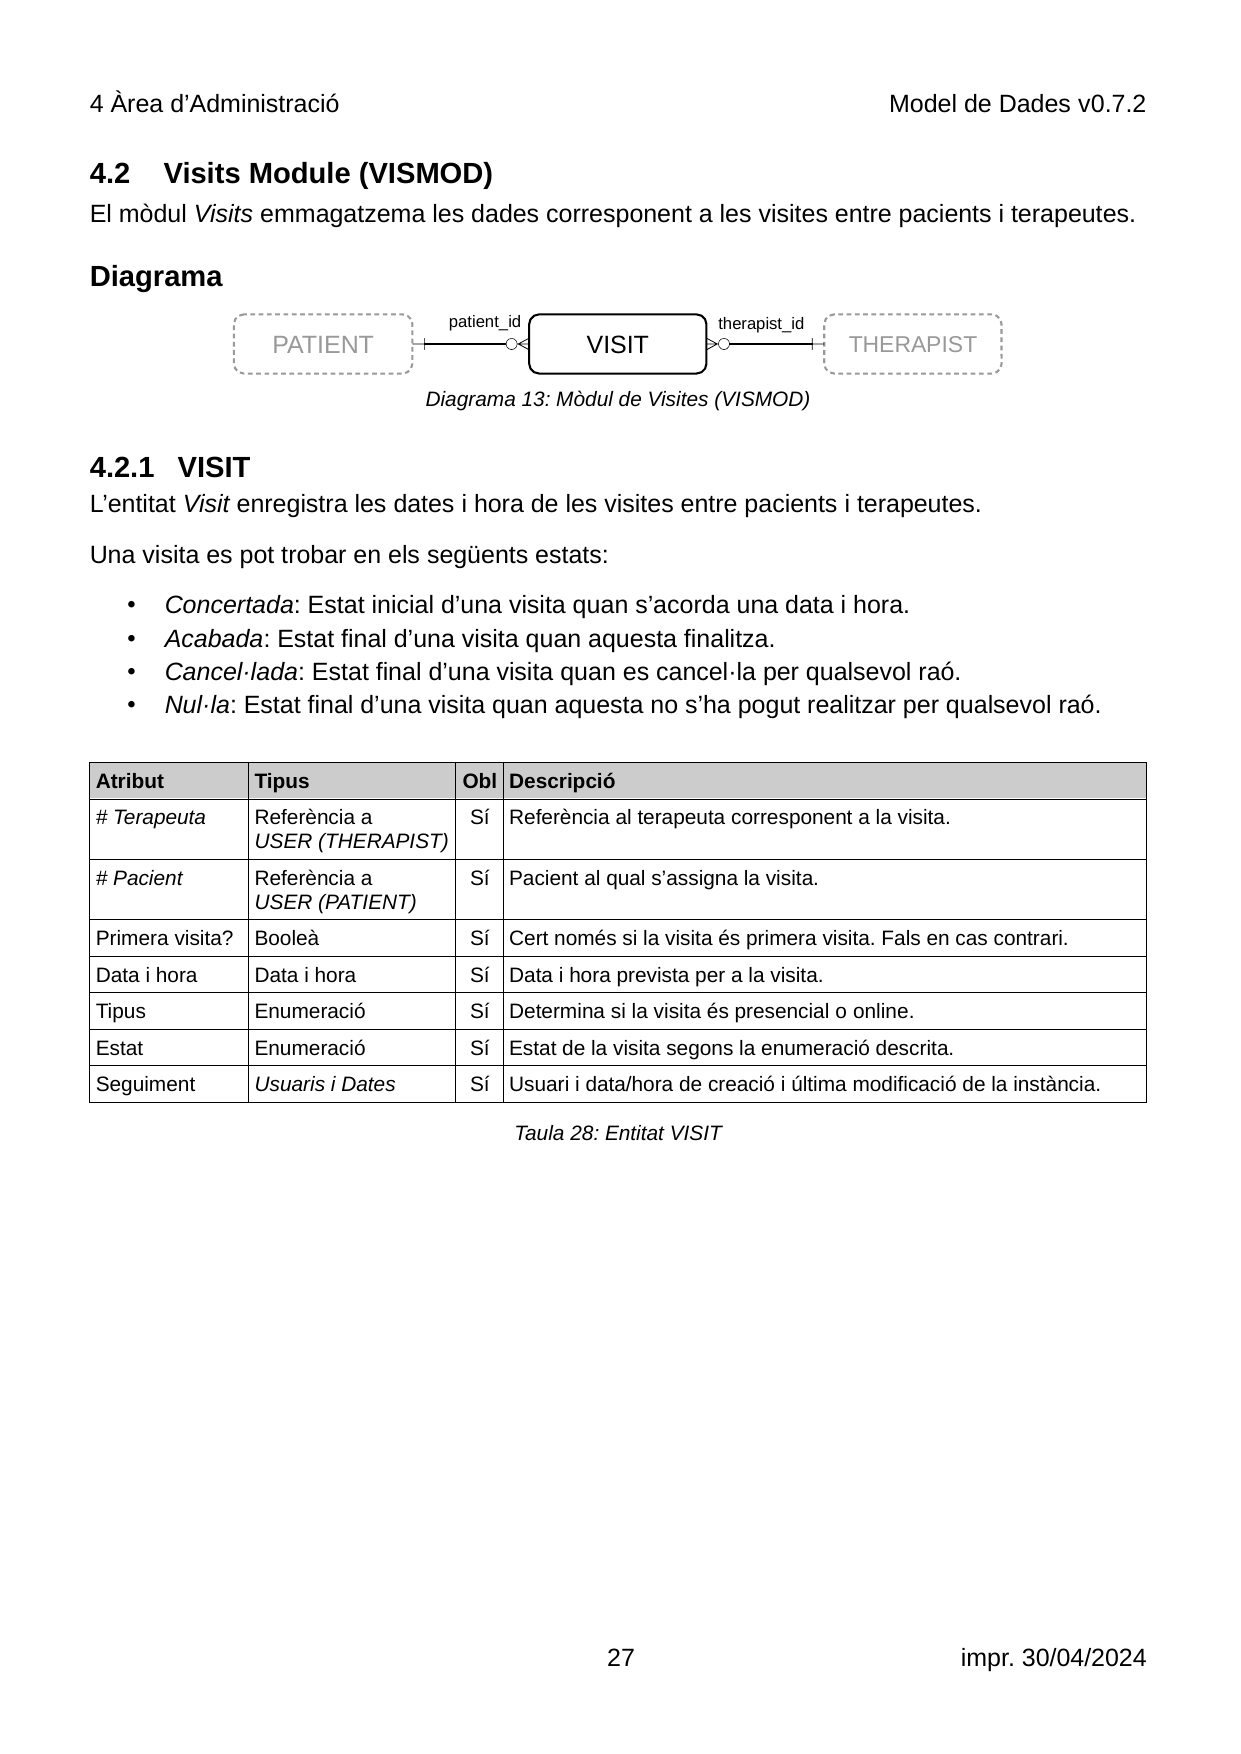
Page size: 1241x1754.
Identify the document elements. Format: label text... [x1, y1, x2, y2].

table_cell Enumeració [249, 1030, 455, 1065]
subtitle Visits Module (VISMOD) [89, 157, 1146, 190]
text Diagrama 13: Mòdul de Visites (VISMOD) [233, 345, 1003, 411]
table_cell Data i hora [90, 957, 248, 992]
table_cell Booleà [249, 920, 455, 956]
list Concertada: Estat inicial d’una visita quan s’acorda una data i hora. [127, 591, 1146, 619]
table_cell Tipus [90, 993, 248, 1029]
table_cell Estat [90, 1030, 248, 1065]
text Diagrama 13: Mòdul de Visites (VISMOD) [412, 317, 530, 343]
text Diagrama 13: Mòdul de Visites (VISMOD) [706, 317, 825, 343]
table_cell Determina si la visita és presencial o online. [504, 993, 1146, 1029]
table_cell # Pacient [90, 860, 248, 919]
table_cell # Terapeuta [90, 800, 248, 859]
list Acabada: Estat final d’una visita quan aquesta finalitza. [127, 624, 1146, 652]
table_cell Sí [456, 1066, 503, 1102]
table_cell Sí [456, 920, 503, 956]
table_cell Usuari i data/hora de creació i última modificació de la instància. [504, 1066, 1146, 1102]
table_cell Sí [456, 957, 503, 992]
table_cell Referència al terapeuta corresponent a la visita. [504, 800, 1146, 859]
table_cell Estat de la visita segons la enumeració descrita. [504, 1030, 1146, 1065]
text El mòdul Visits emmagatzema les dades corresponent a les visites entre pacients i terapeutes. [89, 199, 1146, 228]
text Una visita es pot trobar en els següents estats: [89, 540, 1146, 568]
table_cell Primera visita? [90, 920, 248, 956]
table_cell Sí [456, 860, 503, 919]
table_cell Data i hora prevista per a la visita. [504, 957, 1146, 992]
subtitle Diagrama [89, 258, 1146, 292]
table_cell Sí [456, 993, 503, 1029]
table_header Atribut [90, 763, 248, 798]
list Nul·la: Estat final d’una visita quan aquesta no s’ha pogut realitzar per qualsevol raó. [127, 690, 1146, 719]
table_header Descripció [504, 763, 1146, 798]
table_cell Enumeració [249, 993, 455, 1029]
subtitle VISIT [89, 304, 1146, 483]
list Cancel·lada: Estat final d’una visita quan es cancel·la per qualsevol raó. [127, 657, 1146, 686]
text Taula 28: Entitat VISIT [89, 1121, 1146, 1145]
table_header Tipus [249, 763, 455, 798]
table_cell Referència a USER (THERAPIST) [249, 800, 455, 859]
table_cell Sí [456, 800, 503, 859]
table_cell Seguiment [90, 1066, 248, 1102]
table_cell Usuaris i Dates [249, 1066, 455, 1102]
table_cell Referència a USER (PATIENT) [249, 860, 455, 919]
text L’entitat Visit enregistra les dates i hora de les visites entre pacients i terapeutes. [89, 489, 1146, 518]
table_cell Cert només si la visita és primera visita. Fals en cas contrari. [504, 920, 1146, 956]
table_header Obl [456, 763, 503, 798]
table_cell Sí [456, 1030, 503, 1065]
table_cell Pacient al qual s’assigna la visita. [504, 860, 1146, 919]
table_cell Data i hora [249, 957, 455, 992]
